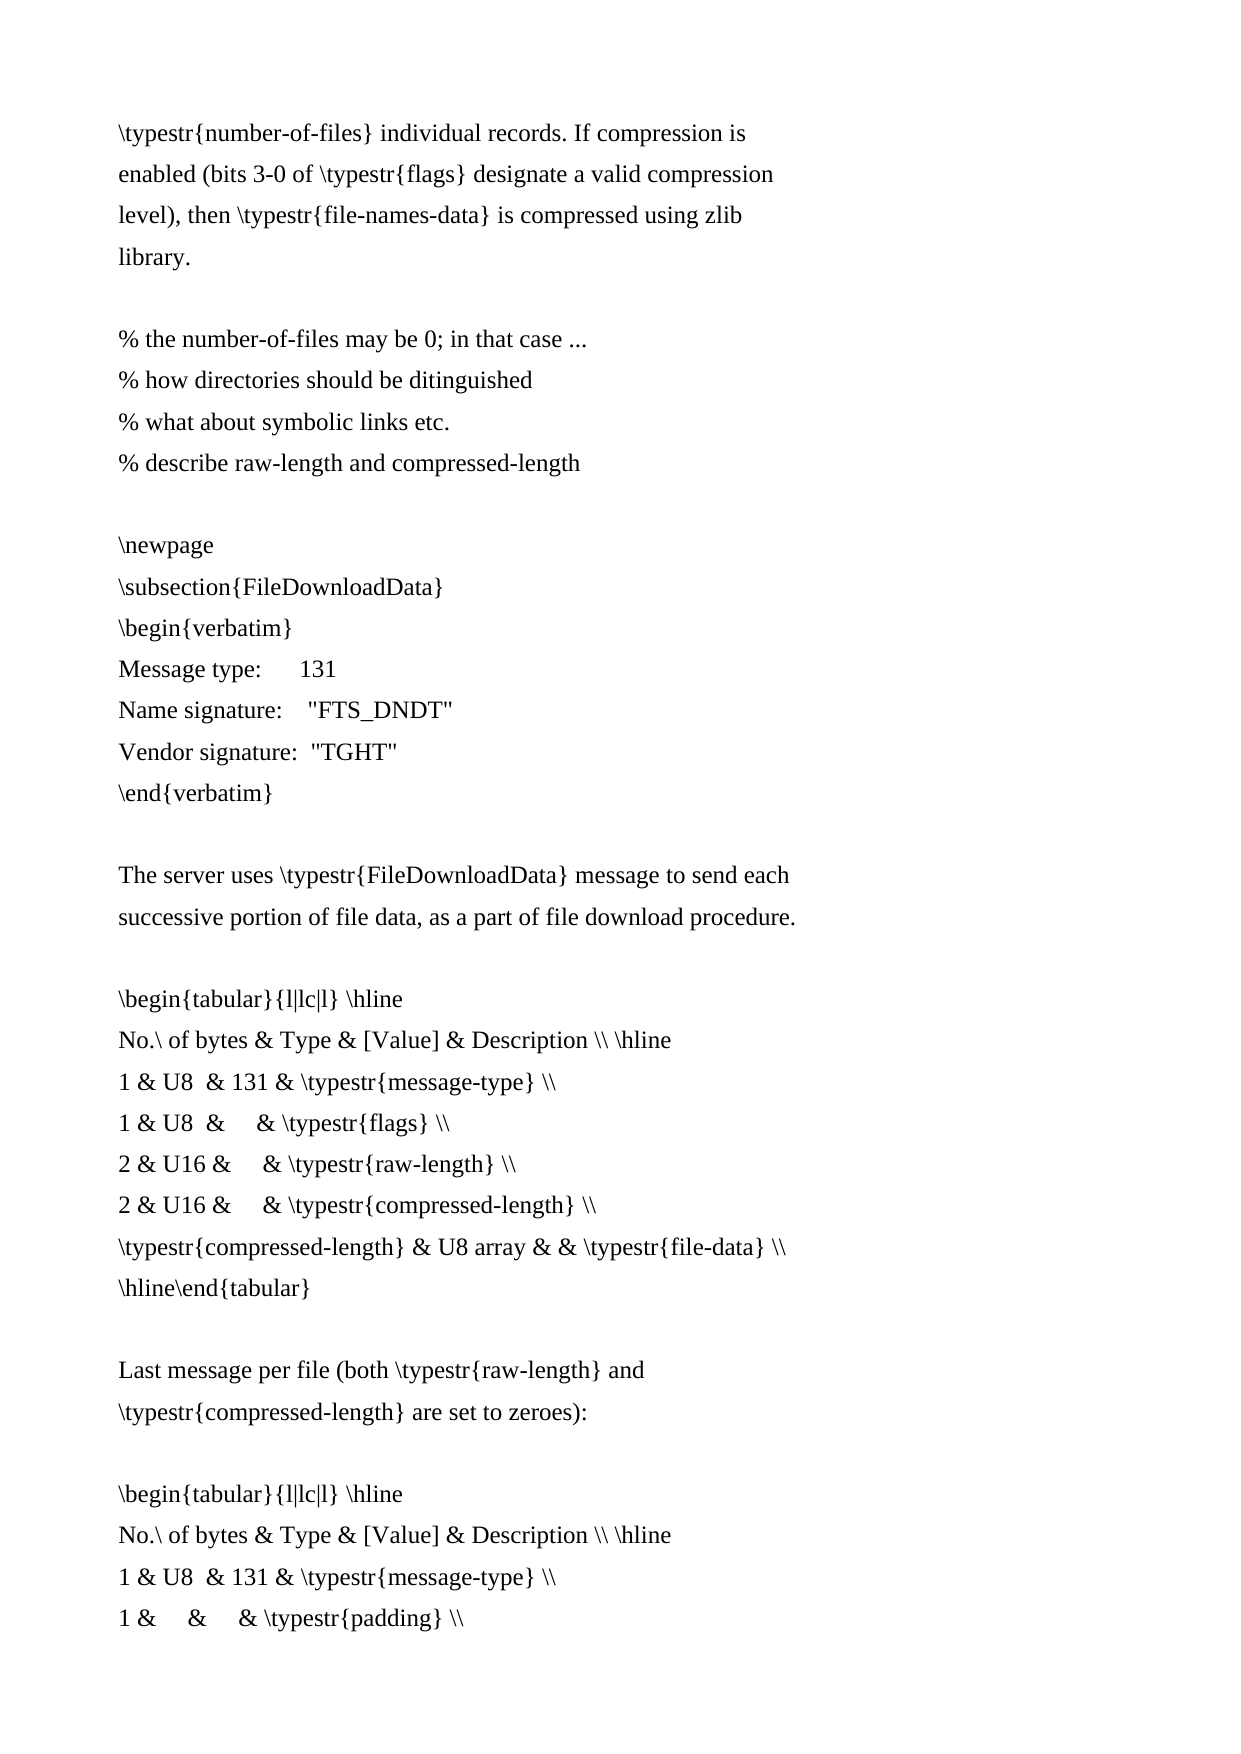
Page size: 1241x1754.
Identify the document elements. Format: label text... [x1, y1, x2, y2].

text The server uses \typestr{FileDownloadData} message to send each [118, 861, 1122, 889]
text successive portion of file data, as a part of file download procedure. [118, 902, 1122, 931]
text 1 & U8 & 131 & \typestr{message-type} \\ [118, 1562, 1122, 1591]
text 1 & U8 & 131 & \typestr{message-type} \\ [118, 1067, 1122, 1096]
text 1 & & & \typestr{padding} \\ [118, 1603, 1122, 1632]
text \subsection{FileDownloadData} [118, 572, 1122, 601]
text library. [118, 242, 1122, 271]
text \begin{tabular}{l|lc|l} \hline [118, 1479, 1122, 1508]
text 2 & U16 & & \typestr{compressed-length} \\ [118, 1191, 1122, 1219]
text Name signature: "FTS_DNDT" [118, 696, 1122, 724]
text \typestr{number-of-files} individual records. If compression is [118, 118, 1122, 147]
text 1 & U8 & & \typestr{flags} \\ [118, 1108, 1122, 1137]
text % how directories should be ditinguished [118, 366, 1122, 394]
text level), then \typestr{file-names-data} is compressed using zlib [118, 201, 1122, 229]
text 2 & U16 & & \typestr{raw-length} \\ [118, 1149, 1122, 1178]
text Last message per file (both \typestr{raw-length} and [118, 1356, 1122, 1384]
text \typestr{compressed-length} are set to zeroes): [118, 1397, 1122, 1426]
text \begin{verbatim} [118, 613, 1122, 642]
text % describe raw-length and compressed-length [118, 448, 1122, 477]
text Vendor signature: "TGHT" [118, 737, 1122, 766]
text enabled (bits 3-0 of \typestr{flags} designate a valid compression [118, 159, 1122, 188]
text \typestr{compressed-length} & U8 array & & \typestr{file-data} \\ [118, 1232, 1122, 1261]
text No.\ of bytes & Type & [Value] & Description \\ \hline [118, 1026, 1122, 1054]
text \end{verbatim} [118, 778, 1122, 807]
text No.\ of bytes & Type & [Value] & Description \\ \hline [118, 1521, 1122, 1549]
text % what about symbolic links etc. [118, 407, 1122, 436]
text \newpage [118, 531, 1122, 559]
text Message type: 131 [118, 654, 1122, 683]
text \hline\end{tabular} [118, 1273, 1122, 1302]
text \begin{tabular}{l|lc|l} \hline [118, 984, 1122, 1013]
text % the number-of-files may be 0; in that case ... [118, 324, 1122, 353]
